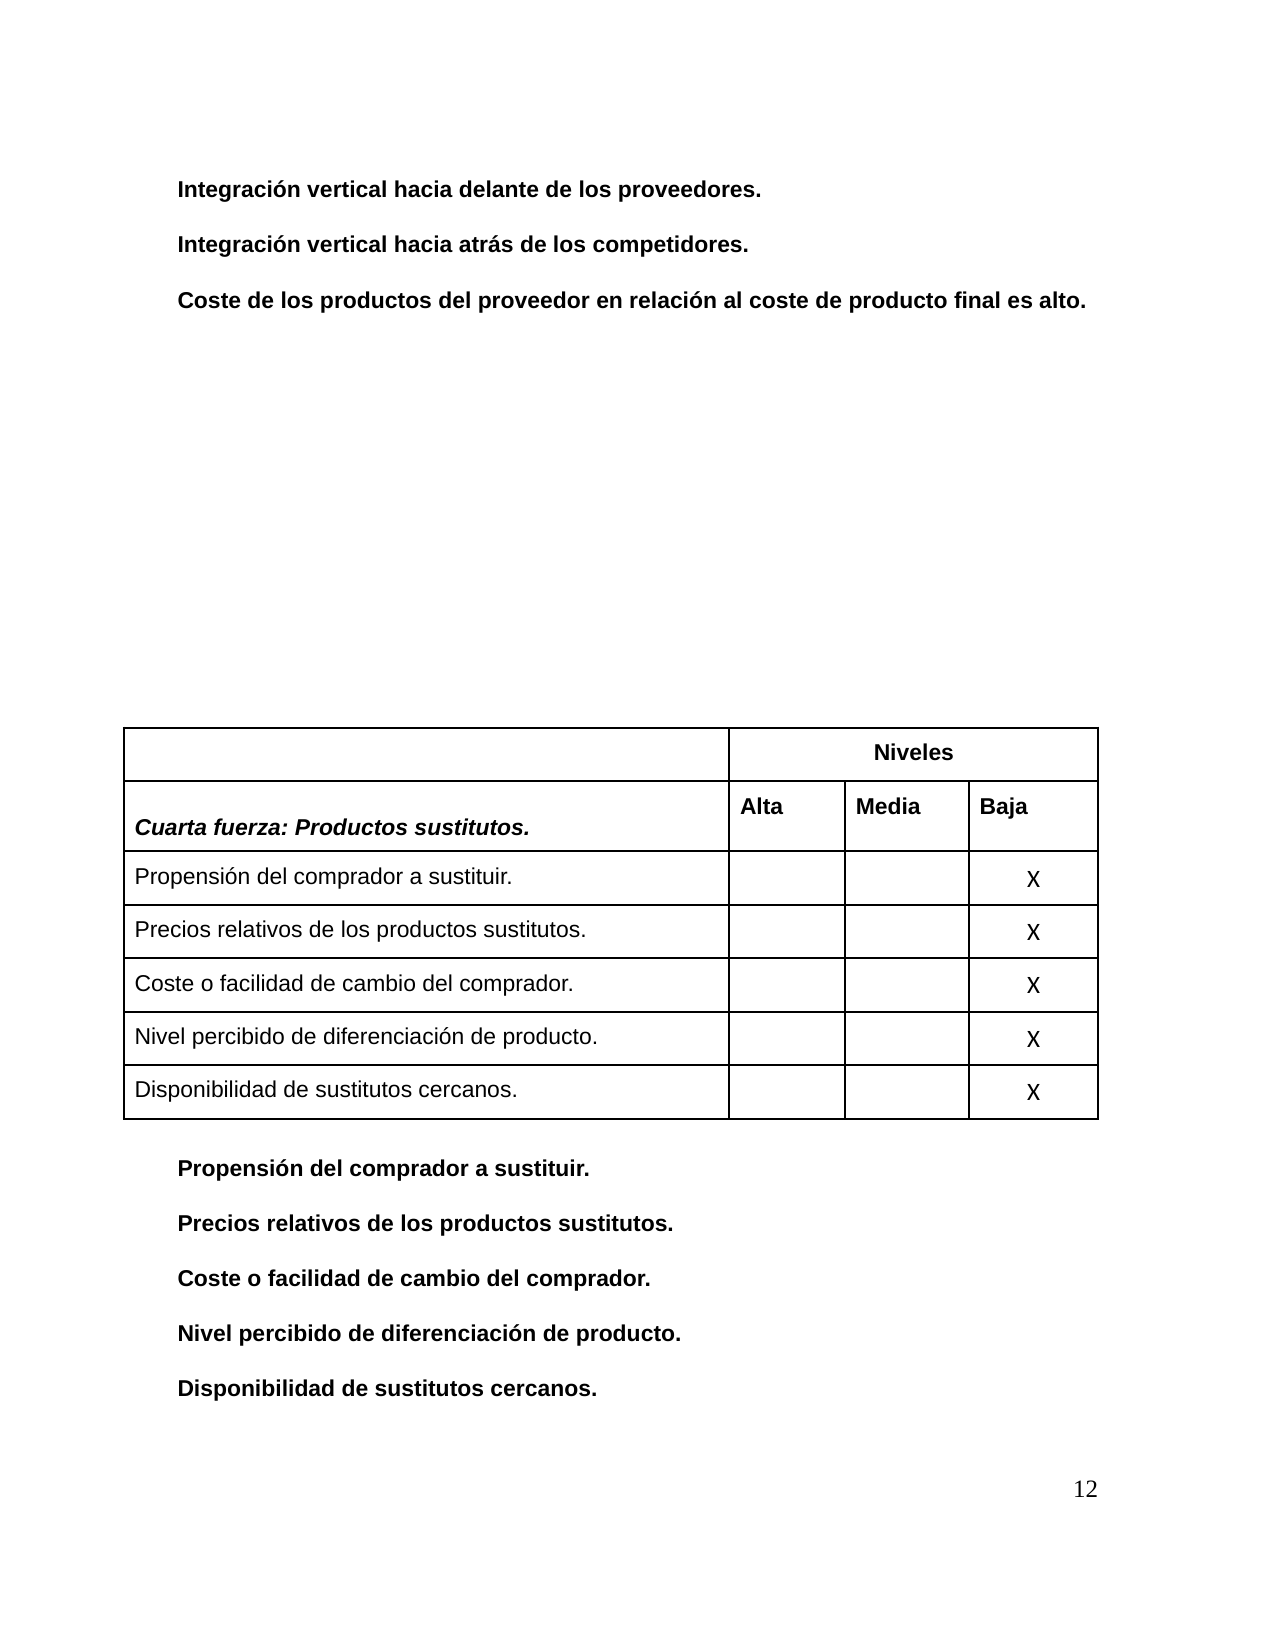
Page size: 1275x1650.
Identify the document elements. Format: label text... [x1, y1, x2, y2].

table_cell [846, 959, 968, 1011]
table_cell [730, 852, 844, 904]
table_cell X [970, 852, 1097, 904]
table_cell Alta [730, 782, 844, 850]
text Integración vertical hacia atrás de los competidores. [177, 231, 1098, 258]
table_cell [730, 906, 844, 957]
table_cell [846, 1066, 968, 1117]
table_cell Precios relativos de los productos sustitutos. [125, 906, 728, 957]
table_cell [730, 1066, 844, 1117]
table_header [125, 729, 728, 780]
table_cell [730, 959, 844, 1011]
text Nivel percibido de diferenciación de producto. [177, 1320, 1098, 1346]
table_cell [846, 1013, 968, 1064]
table_cell X [970, 1013, 1097, 1064]
table_cell Cuarta fuerza: Productos sustitutos. [125, 782, 728, 850]
text Propensión del comprador a sustituir. [177, 1154, 1098, 1181]
text Precios relativos de los productos sustitutos. [177, 1209, 1098, 1236]
text Disponibilidad de sustitutos cercanos. [177, 1375, 1098, 1401]
table_cell Baja [970, 782, 1097, 850]
table_cell [846, 852, 968, 904]
table_cell Coste o facilidad de cambio del comprador. [125, 959, 728, 1011]
text Coste de los productos del proveedor en relación al coste de producto final es alto. [177, 287, 1098, 313]
table_cell Disponibilidad de sustitutos cercanos. [125, 1066, 728, 1117]
table_cell [730, 1013, 844, 1064]
table_cell X [970, 959, 1097, 1011]
table_cell Nivel percibido de diferenciación de producto. [125, 1013, 728, 1064]
text Coste o facilidad de cambio del comprador. [177, 1265, 1098, 1291]
text Integración vertical hacia delante de los proveedores. [177, 176, 1098, 203]
table_cell Propensión del comprador a sustituir. [125, 852, 728, 904]
table_cell Media [846, 782, 968, 850]
table_cell X [970, 906, 1097, 957]
table_cell [846, 906, 968, 957]
table_header Niveles [730, 729, 1097, 780]
table_cell X [970, 1066, 1097, 1117]
